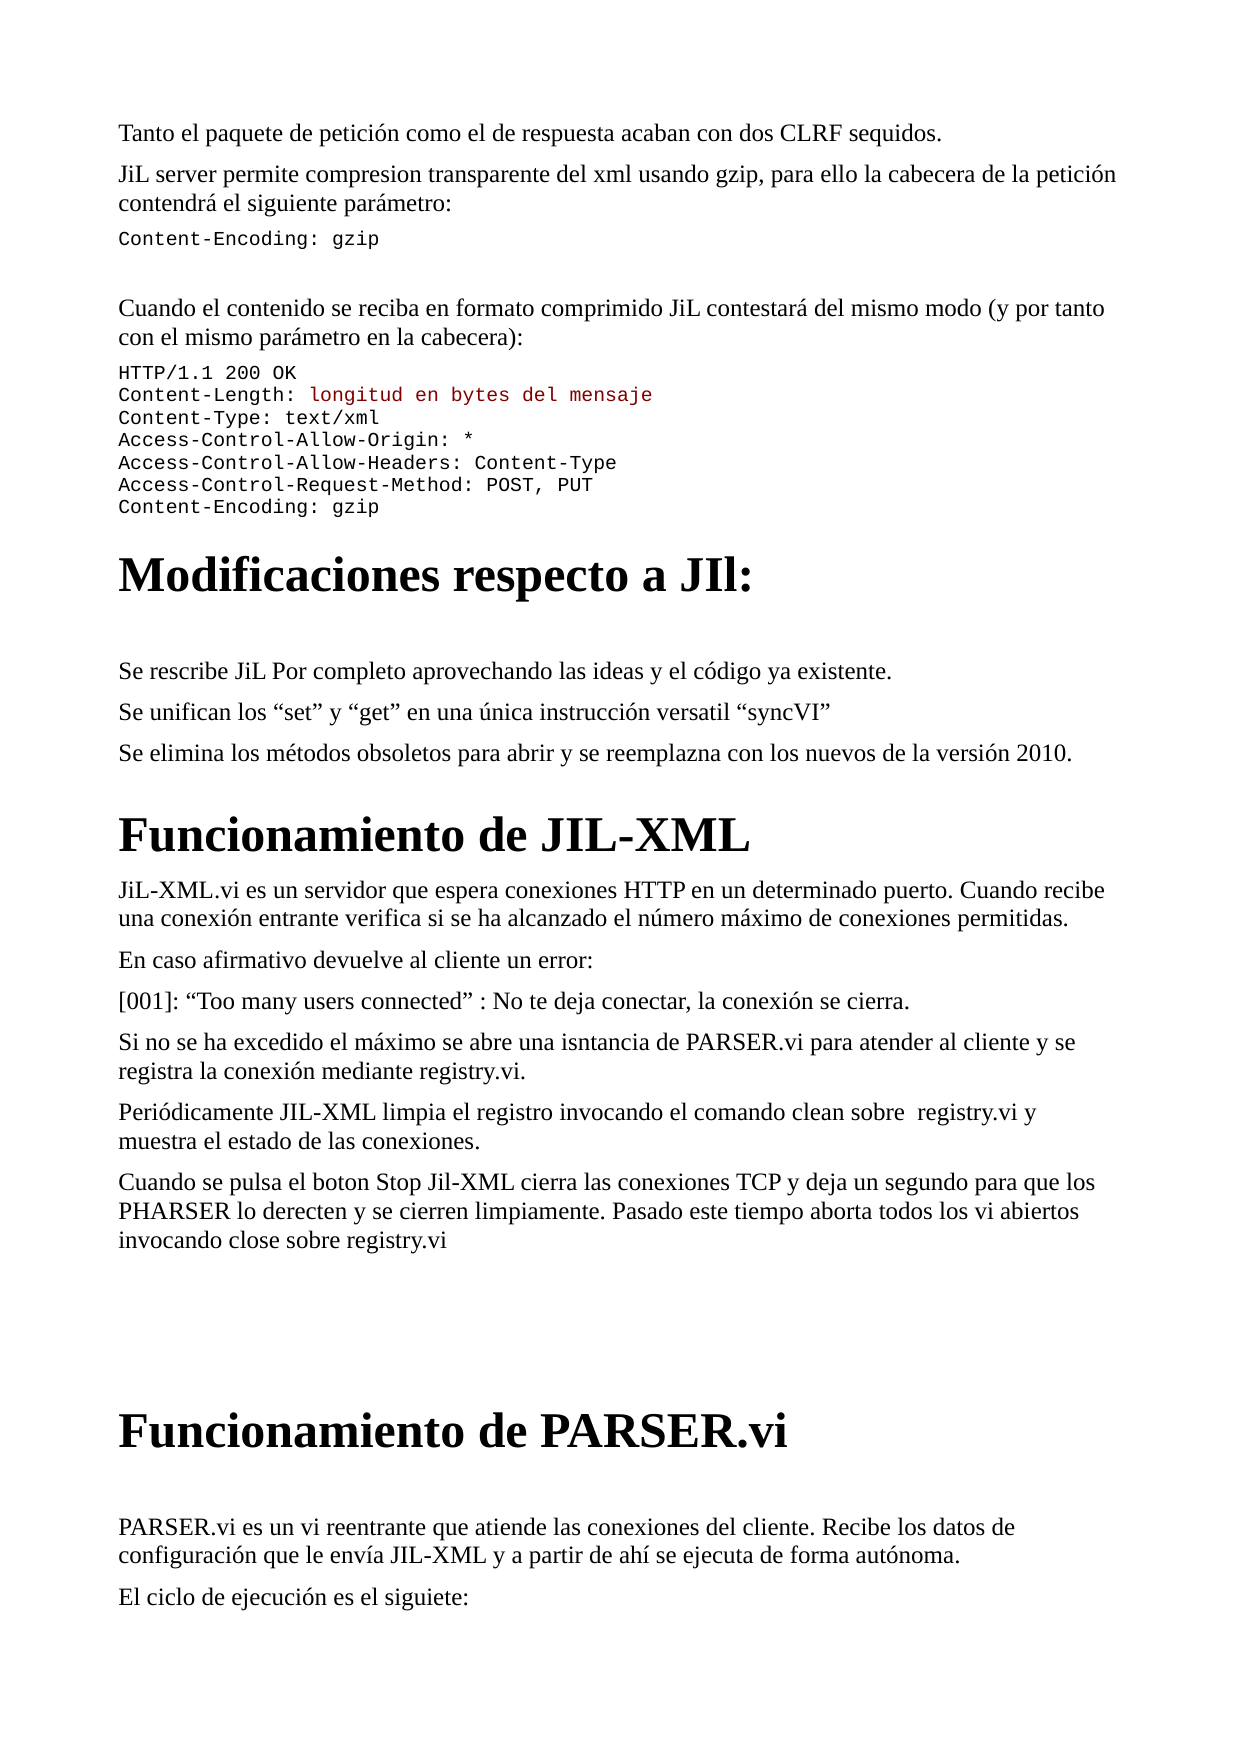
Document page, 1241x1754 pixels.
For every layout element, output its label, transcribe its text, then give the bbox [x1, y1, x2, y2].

text Tanto el paquete de petición como el de respuesta acaban con dos CLRF sequidos. [118, 118, 1122, 147]
text En caso afirmativo devuelve al cliente un error: [118, 945, 1122, 973]
text Access-Control-Request-Method: POST, PUT [118, 475, 1122, 497]
text Se elimina los métodos obsoletos para abrir y se reemplazna con los nuevos de la versión 2010. [118, 738, 1122, 767]
subtitle Funcionamiento de JIL-XML [118, 805, 1122, 862]
text Content-Type: text/xml [118, 408, 1122, 430]
text Cuando el contenido se reciba en formato comprimido JiL contestará del mismo modo (y por tanto con el mismo parámetro en la cabecera): [118, 293, 1122, 351]
text El ciclo de ejecución es el siguiete: [118, 1582, 1122, 1610]
text Content-Length: longitud en bytes del mensaje [118, 385, 1122, 408]
text JiL server permite compresion transparente del xml usando gzip, para ello la cabecera de la petición contendrá el siguiente parámetro: [118, 159, 1122, 217]
text Content-Encoding: gzip [118, 229, 1122, 252]
text Cuando se pulsa el boton Stop Jil-XML cierra las conexiones TCP y deja un segundo para que los PHARSER lo derecten y se cierren limpiamente. Pasado este tiempo aborta todos los vi abiertos invocando close sobre registry.vi [118, 1167, 1122, 1253]
text Si no se ha excedido el máximo se abre una isntancia de PARSER.vi para atender al cliente y se registra la conexión mediante registry.vi. [118, 1027, 1122, 1085]
text Se rescribe JiL Por completo aprovechando las ideas y el código ya existente. [118, 656, 1122, 685]
text JiL-XML.vi es un servidor que espera conexiones HTTP en un determinado puerto. Cuando recibe una conexión entrante verifica si se ha alcanzado el número máximo de conexiones permitidas. [118, 875, 1122, 932]
text Access-Control-Allow-Headers: Content-Type [118, 453, 1122, 475]
text PARSER.vi es un vi reentrante que atiende las conexiones del cliente. Recibe los datos de configuración que le envía JIL-XML y a partir de ahí se ejecuta de forma autónoma. [118, 1512, 1122, 1569]
text Content-Encoding: gzip [118, 497, 1122, 520]
text Periódicamente JIL-XML limpia el registro invocando el comando clean sobre registry.vi y muestra el estado de las conexiones. [118, 1097, 1122, 1155]
text Se unifican los “set” y “get” en una única instrucción versatil “syncVI” [118, 697, 1122, 726]
text Access-Control-Allow-Origin: * [118, 430, 1122, 453]
text HTTP/1.1 200 OK [118, 363, 1122, 385]
text [001]: “Too many users connected” : No te deja conectar, la conexión se cierra. [118, 986, 1122, 1015]
subtitle Funcionamiento de PARSER.vi [118, 1400, 1122, 1458]
subtitle Modificaciones respecto a JIl: [118, 545, 1122, 602]
